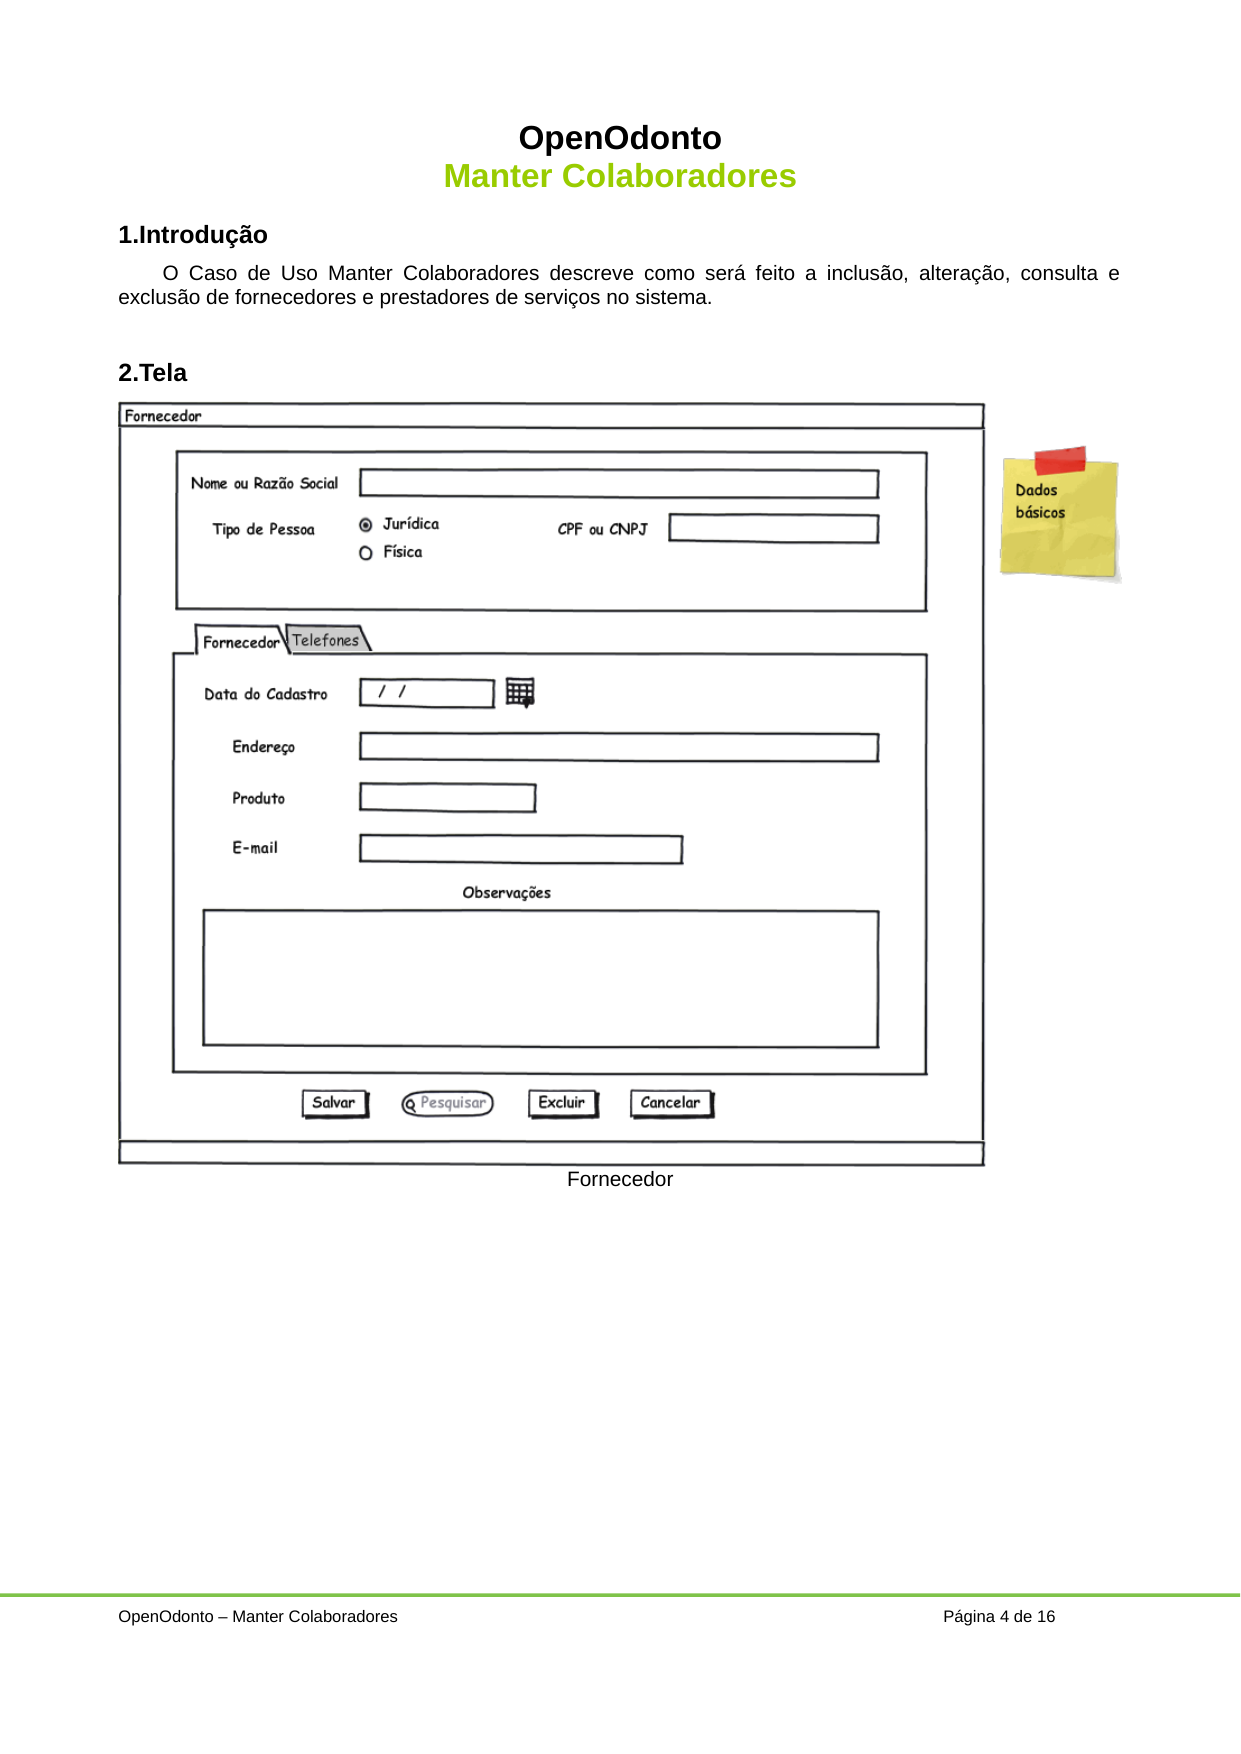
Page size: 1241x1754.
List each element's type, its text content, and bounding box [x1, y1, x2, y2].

subtitle Introdução [118, 220, 1122, 249]
picture [118, 401, 1122, 1167]
title OpenOdonto [118, 118, 1122, 157]
text Fornecedor [118, 1167, 1122, 1191]
title Manter Colaboradores [118, 157, 1122, 195]
text O Caso de Uso Manter Colaboradores descreve como será feito a inclusão, alteração, consulta e exclusão de fornecedores e prestadores de serviços no sistema. [118, 261, 1122, 309]
subtitle Tela [118, 358, 1122, 387]
